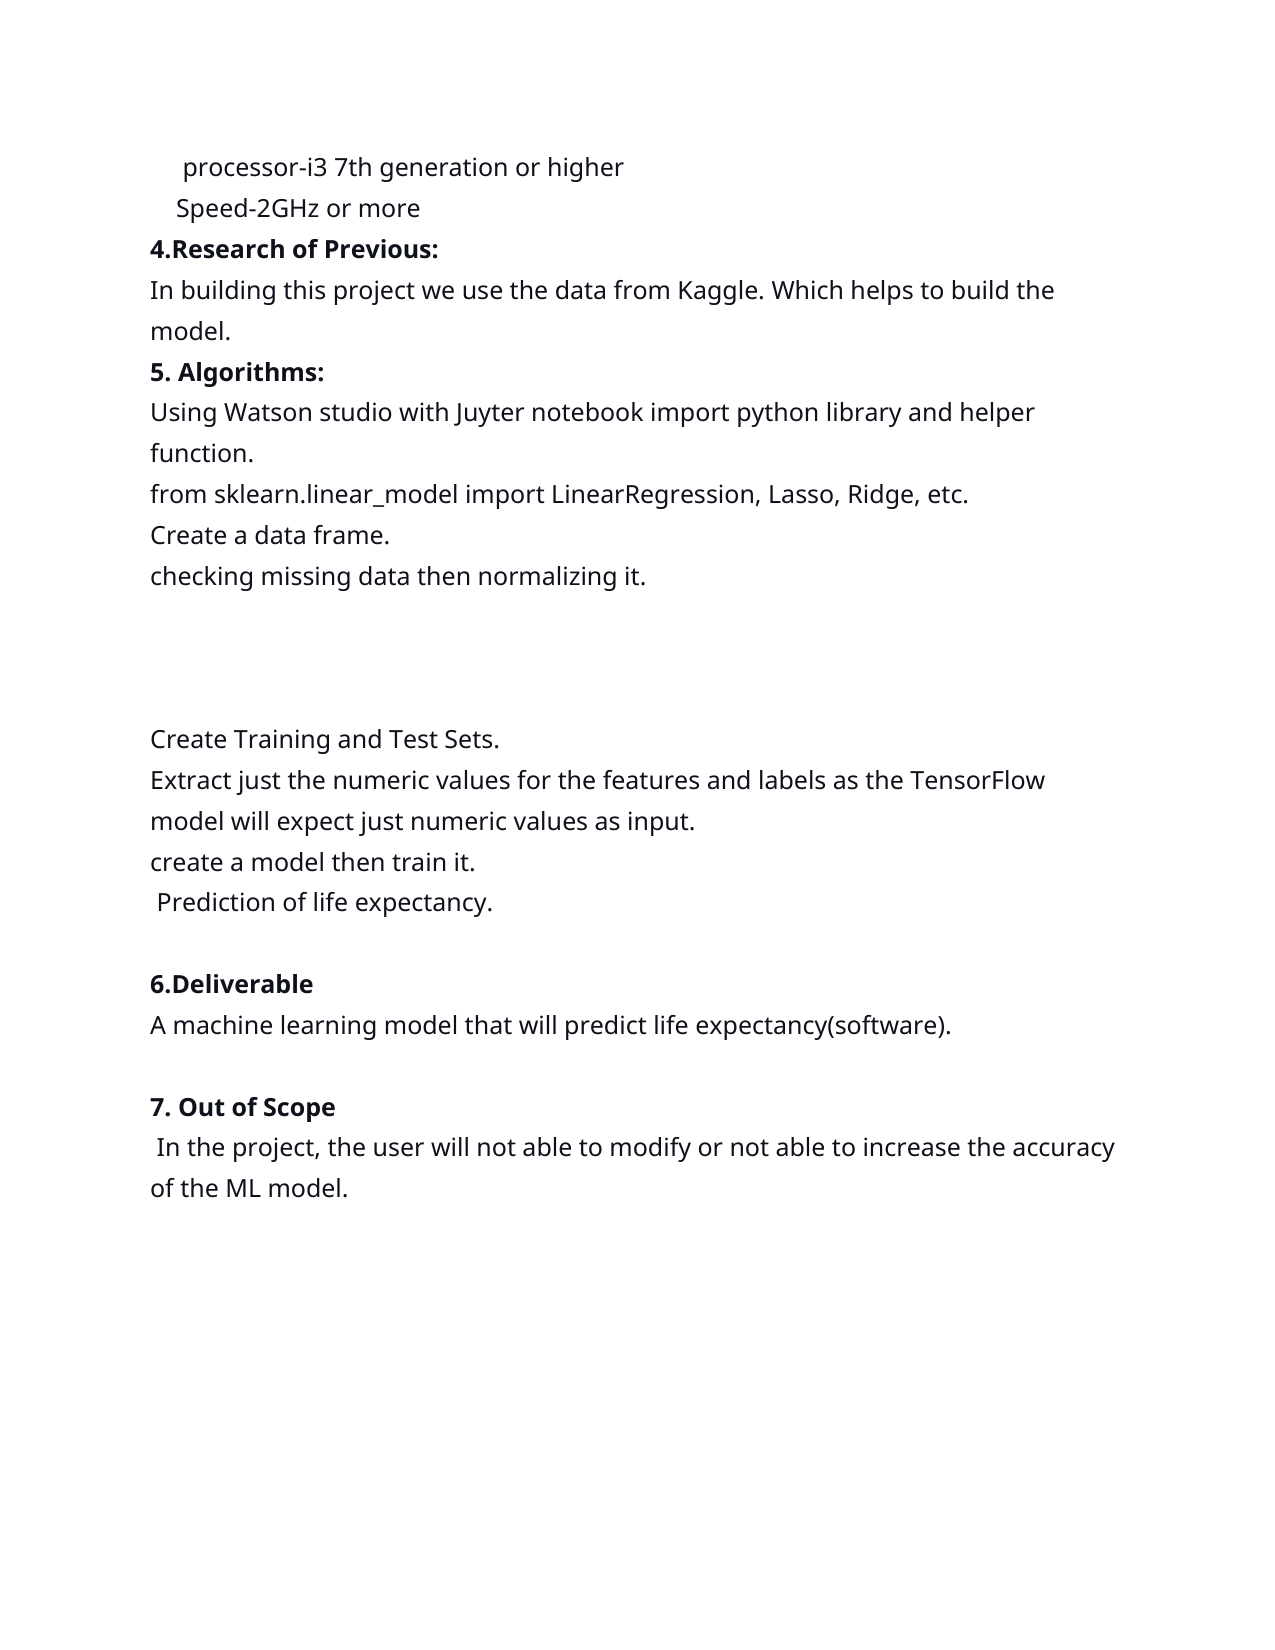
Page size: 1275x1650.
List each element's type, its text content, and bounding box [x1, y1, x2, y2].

text 4.Research of Previous: [150, 232, 1125, 266]
text In the project, the user will not able to modify or not able to increase the accuracy of the ML model. [150, 1130, 1125, 1205]
text Prediction of life expectancy. [150, 885, 1125, 919]
text Create a data frame. [150, 517, 1125, 552]
text 6.Deliverable [150, 967, 1125, 1001]
text 5. Algorithms: [150, 354, 1125, 388]
text 7. Out of Scope [150, 1089, 1125, 1123]
text In building this project we use the data from Kaggle. Which helps to build the model. [150, 272, 1125, 347]
text Speed-2GHz or more [150, 191, 1125, 225]
text Extract just the numeric values for the features and labels as the TensorFlow model will expect just numeric values as input. [150, 762, 1125, 837]
text A machine learning model that will predict life expectancy(software). [150, 1007, 1125, 1042]
text Create Training and Test Sets. [150, 722, 1125, 756]
text processor-i3 7th generation or higher [150, 150, 1125, 184]
text checking missing data then normalizing it. [150, 558, 1125, 592]
text Using Watson studio with Juyter notebook import python library and helper function. [150, 395, 1125, 470]
text create a model then train it. [150, 844, 1125, 878]
text from sklearn.linear_model import LinearRegression, Lasso, Ridge, etc. [150, 477, 1125, 511]
